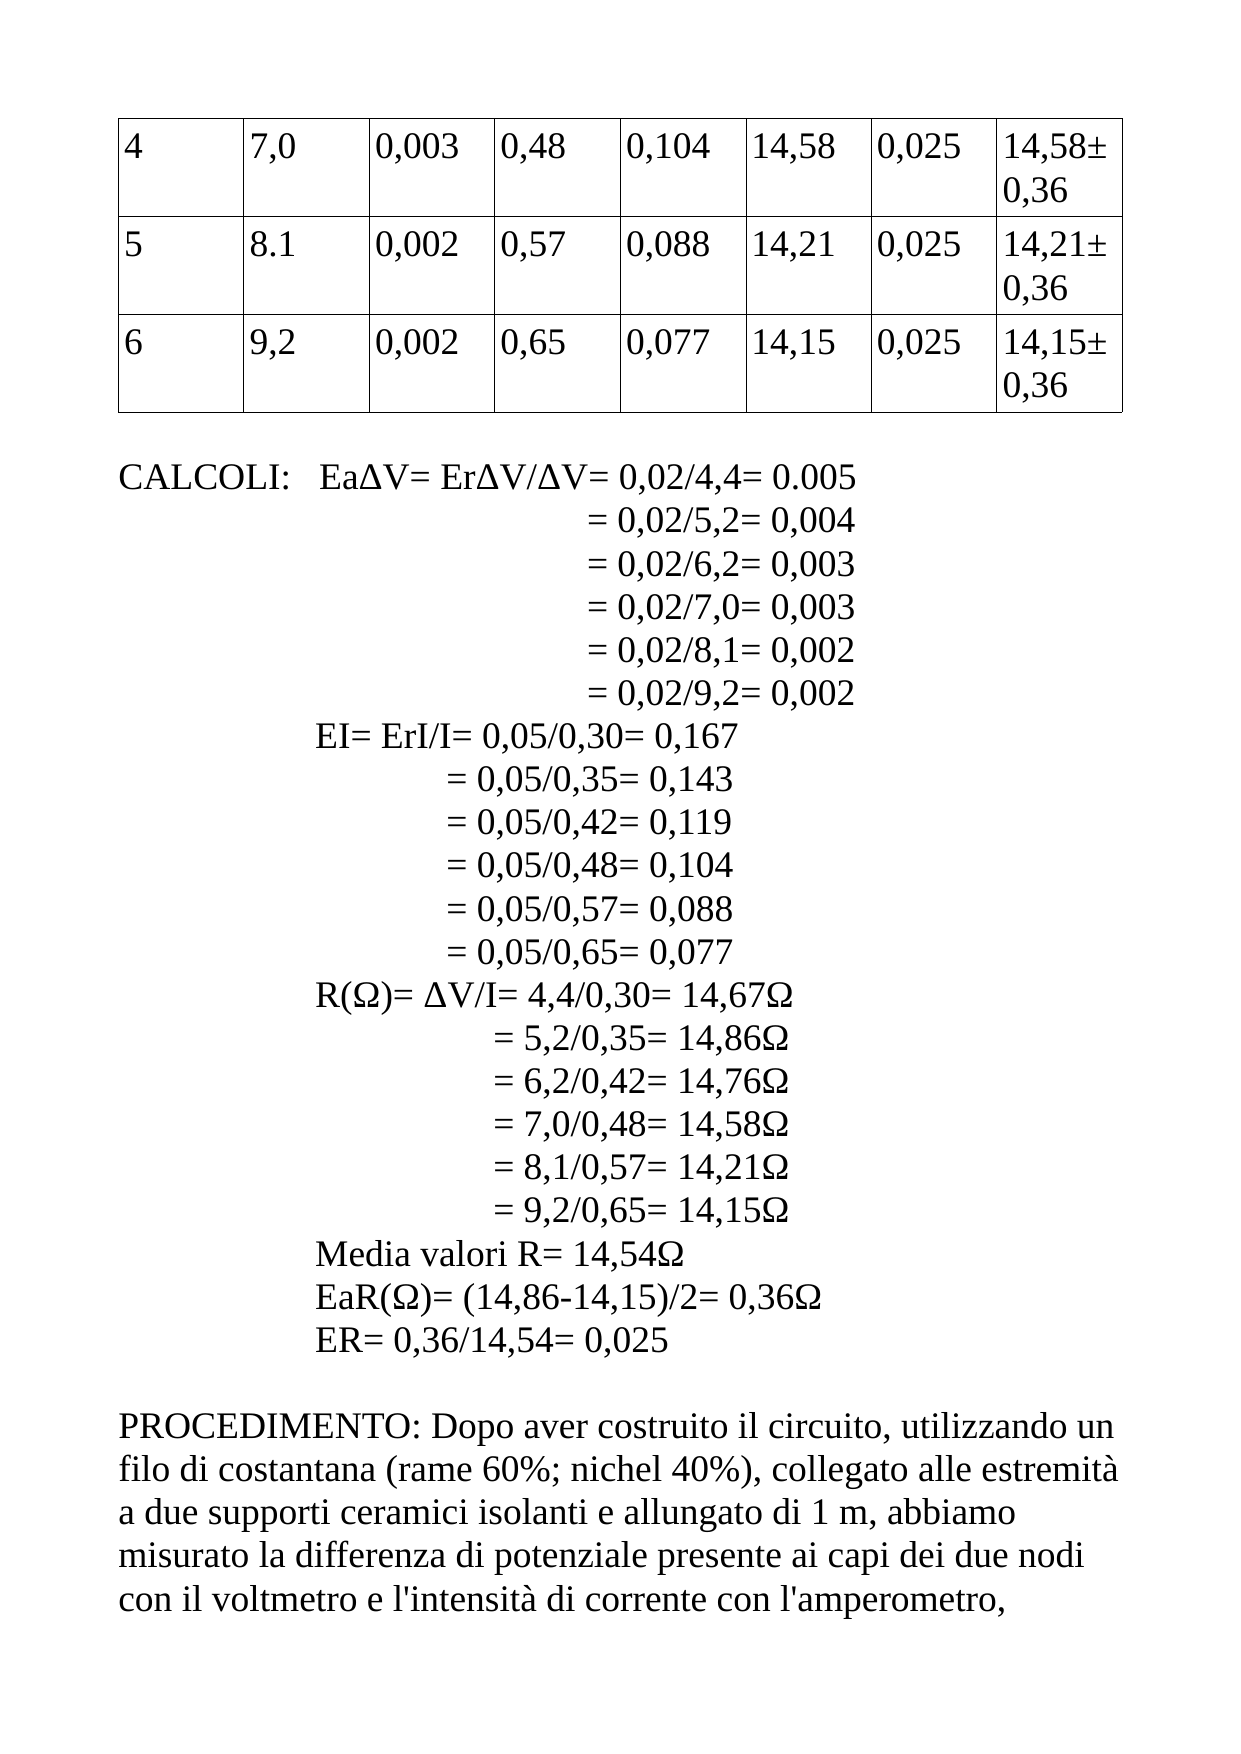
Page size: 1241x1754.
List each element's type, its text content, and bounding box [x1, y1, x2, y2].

text CALCOLI: EaΔV= ErΔV/ΔV= 0,02/4,4= 0.005 [118, 455, 1122, 498]
table_cell 0,002 [370, 315, 494, 412]
text = 9,2/0,65= 14,15Ω [118, 1188, 1122, 1231]
table_cell 5 [119, 217, 243, 314]
text = 0,05/0,35= 0,143 [118, 757, 1122, 800]
text EI= ErI/I= 0,05/0,30= 0,167 [118, 713, 1122, 757]
table_cell 14,21 [747, 217, 871, 314]
table_cell 0,104 [621, 119, 746, 216]
text = 0,02/9,2= 0,002 [118, 670, 1122, 713]
text = 6,2/0,42= 14,76Ω [118, 1058, 1122, 1102]
table_cell 14,21±0,36 [997, 217, 1122, 314]
text = 0,05/0,42= 0,119 [118, 800, 1122, 843]
table_cell 0,003 [370, 119, 494, 216]
text = 0,02/6,2= 0,003 [118, 541, 1122, 584]
table_cell 14,15±0,36 [997, 315, 1122, 412]
text = 0,05/0,48= 0,104 [118, 843, 1122, 886]
table_cell 14,58±0,36 [997, 119, 1122, 216]
table_cell 9,2 [244, 315, 369, 412]
text = 0,02/7,0= 0,003 [118, 584, 1122, 627]
table_cell 7,0 [244, 119, 369, 216]
text EaR(Ω)= (14,86-14,15)/2= 0,36Ω [118, 1274, 1122, 1317]
text = 0,02/8,1= 0,002 [118, 627, 1122, 670]
text filo di costantana (rame 60%; nichel 40%), collegato alle estremità a due supporti ceramici isolanti e allungato di 1 m, abbiamo misurato la differenza di potenziale presente ai capi dei due nodi con il voltmetro e l'intensità di corrente con l'amperometro, [118, 1447, 1122, 1619]
text = 7,0/0,48= 14,58Ω [118, 1102, 1122, 1145]
table_cell 0,002 [370, 217, 494, 314]
table_cell 0,025 [872, 315, 996, 412]
text PROCEDIMENTO: Dopo aver costruito il circuito, utilizzando un [118, 1403, 1122, 1447]
table_cell 8,1 [244, 217, 369, 314]
table_cell 0,57 [495, 217, 620, 314]
table_cell 14,58 [747, 119, 871, 216]
table_cell 0,077 [621, 315, 746, 412]
text = 0,05/0,65= 0,077 [118, 929, 1122, 972]
table_cell 0,025 [872, 217, 996, 314]
text = 5,2/0,35= 14,86Ω [118, 1015, 1122, 1058]
table_cell 0,65 [495, 315, 620, 412]
text = 0,05/0,57= 0,088 [118, 886, 1122, 929]
table_cell 0,088 [621, 217, 746, 314]
text Media valori R= 14,54Ω [118, 1231, 1122, 1274]
table_cell 4 [119, 119, 243, 216]
table_cell 0,48 [495, 119, 620, 216]
text = 8,1/0,57= 14,21Ω [118, 1145, 1122, 1188]
table_cell 6 [119, 315, 243, 412]
table_cell 0,025 [872, 119, 996, 216]
text R(Ω)= ΔV/I= 4,4/0,30= 14,67Ω [118, 972, 1122, 1015]
text = 0,02/5,2= 0,004 [118, 498, 1122, 541]
table_cell 14,15 [747, 315, 871, 412]
text ER= 0,36/14,54= 0,025 [118, 1317, 1122, 1360]
